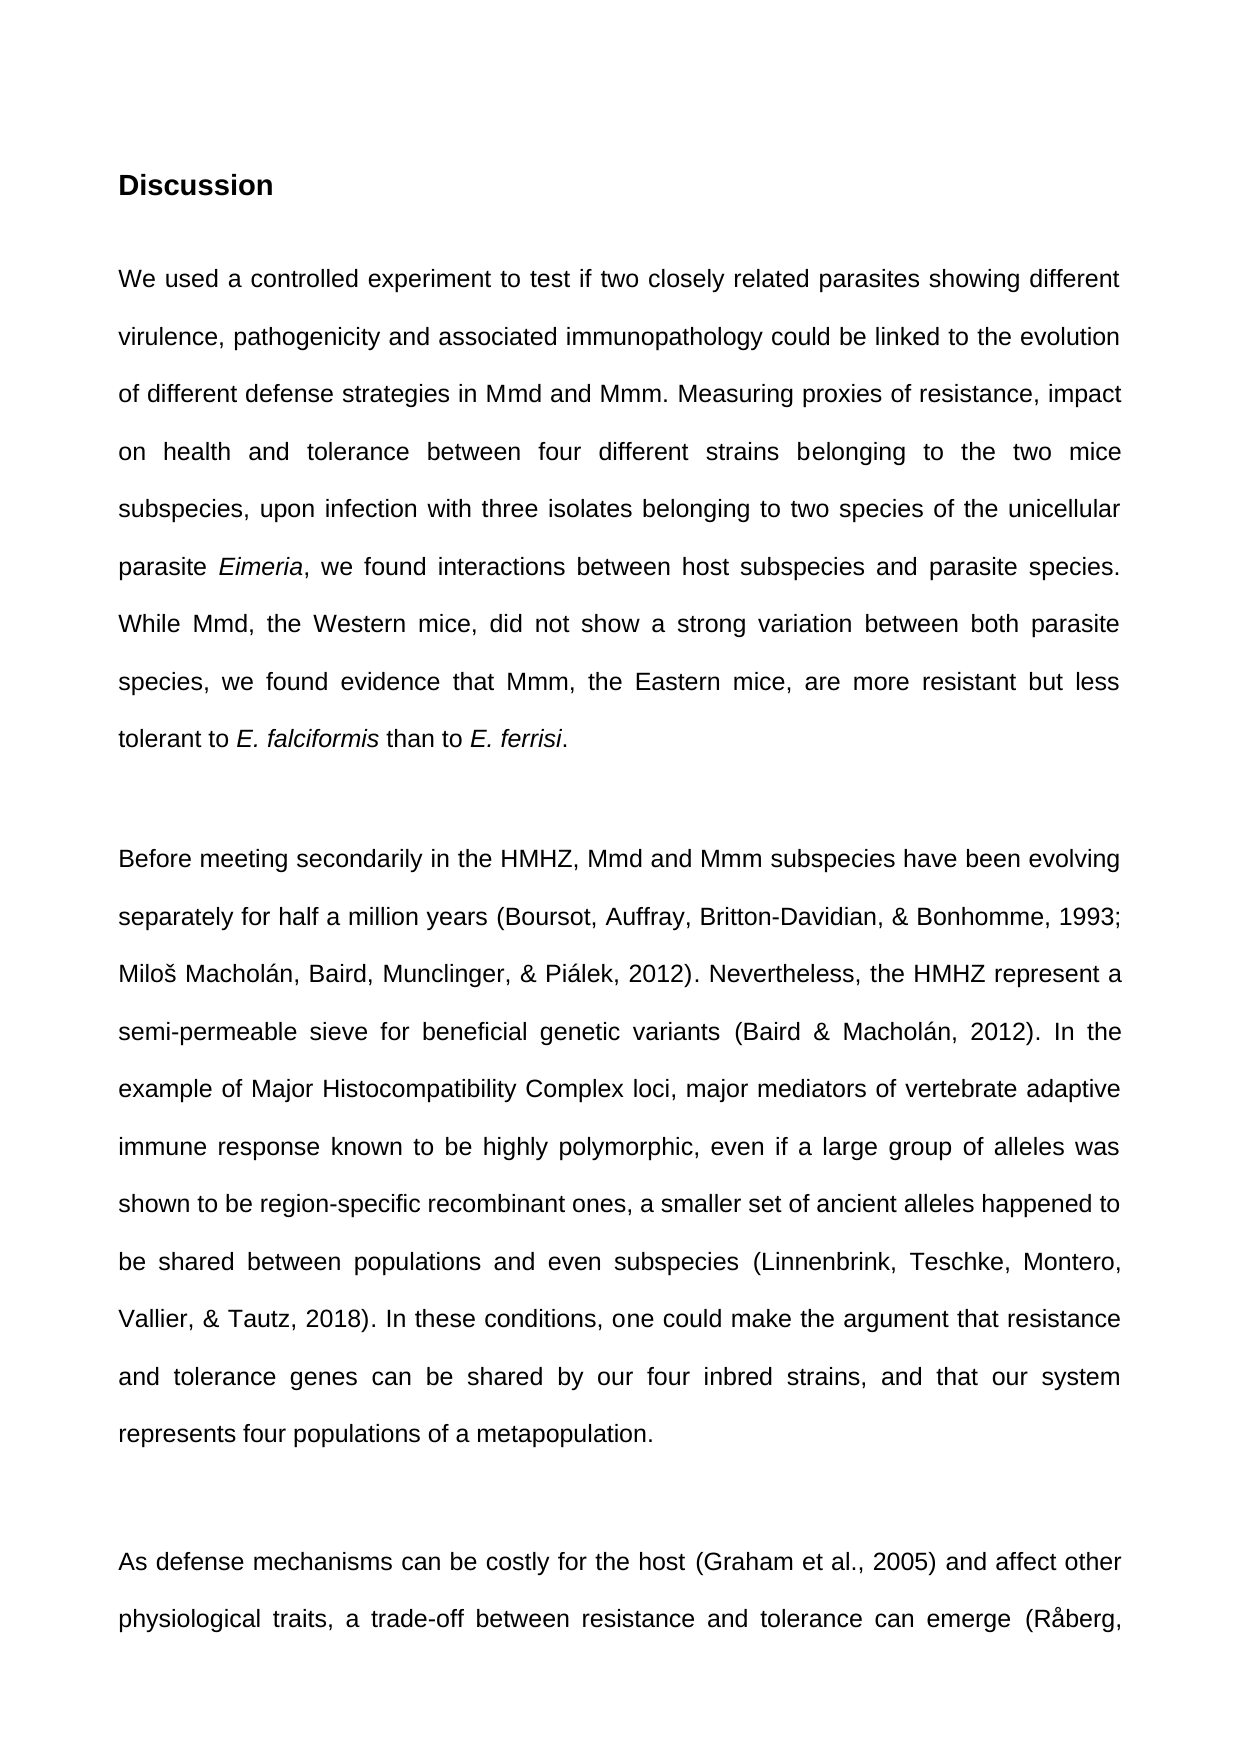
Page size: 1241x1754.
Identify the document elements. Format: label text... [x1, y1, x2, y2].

text As defense mechanisms can be costly for the host (Graham et al., 2005) and affect other physiological traits, a trade-off between resistance and tolerance can emerge (Råberg, [118, 1547, 1122, 1633]
text We used a controlled experiment to test if two closely related parasites showing different virulence, pathogenicity and associated immunopathology could be linked to the evolution of different defense strategies in Mmd and Mmm. Measuring proxies of resistance, impact on health and tolerance between four different strains belonging to the two mice subspecies, upon infection with three isolates belonging to two species of the unicellular parasite Eimeria, we found interactions between host subspecies and parasite species. While Mmd, the Western mice, did not show a strong variation between both parasite species, we found evidence that Mmm, the Eastern mice, are more resistant but less tolerant to E. falciformis than to E. ferrisi. [118, 264, 1122, 753]
text Before meeting secondarily in the HMHZ, Mmd and Mmm subspecies have been evolving separately for half a million years (Boursot, Auffray, Britton-Davidian, & Bonhomme, 1993; Miloš Macholán, Baird, Munclinger, & Piálek, 2012). Nevertheless, the HMHZ represent a semi-permeable sieve for beneficial genetic variants (Baird & Macholán, 2012). In the example of Major Histocompatibility Complex loci, major mediators of vertebrate adaptive immune response known to be highly polymorphic, even if a large group of alleles was shown to be region-specific recombinant ones, a smaller set of ancient alleles happened to be shared between populations and even subspecies (Linnenbrink, Teschke, Montero, Vallier, & Tautz, 2018). In these conditions, one could make the argument that resistance and tolerance genes can be shared by our four inbred strains, and that our system represents four populations of a metapopulation. [118, 844, 1122, 1448]
subtitle Discussion [118, 168, 1122, 202]
